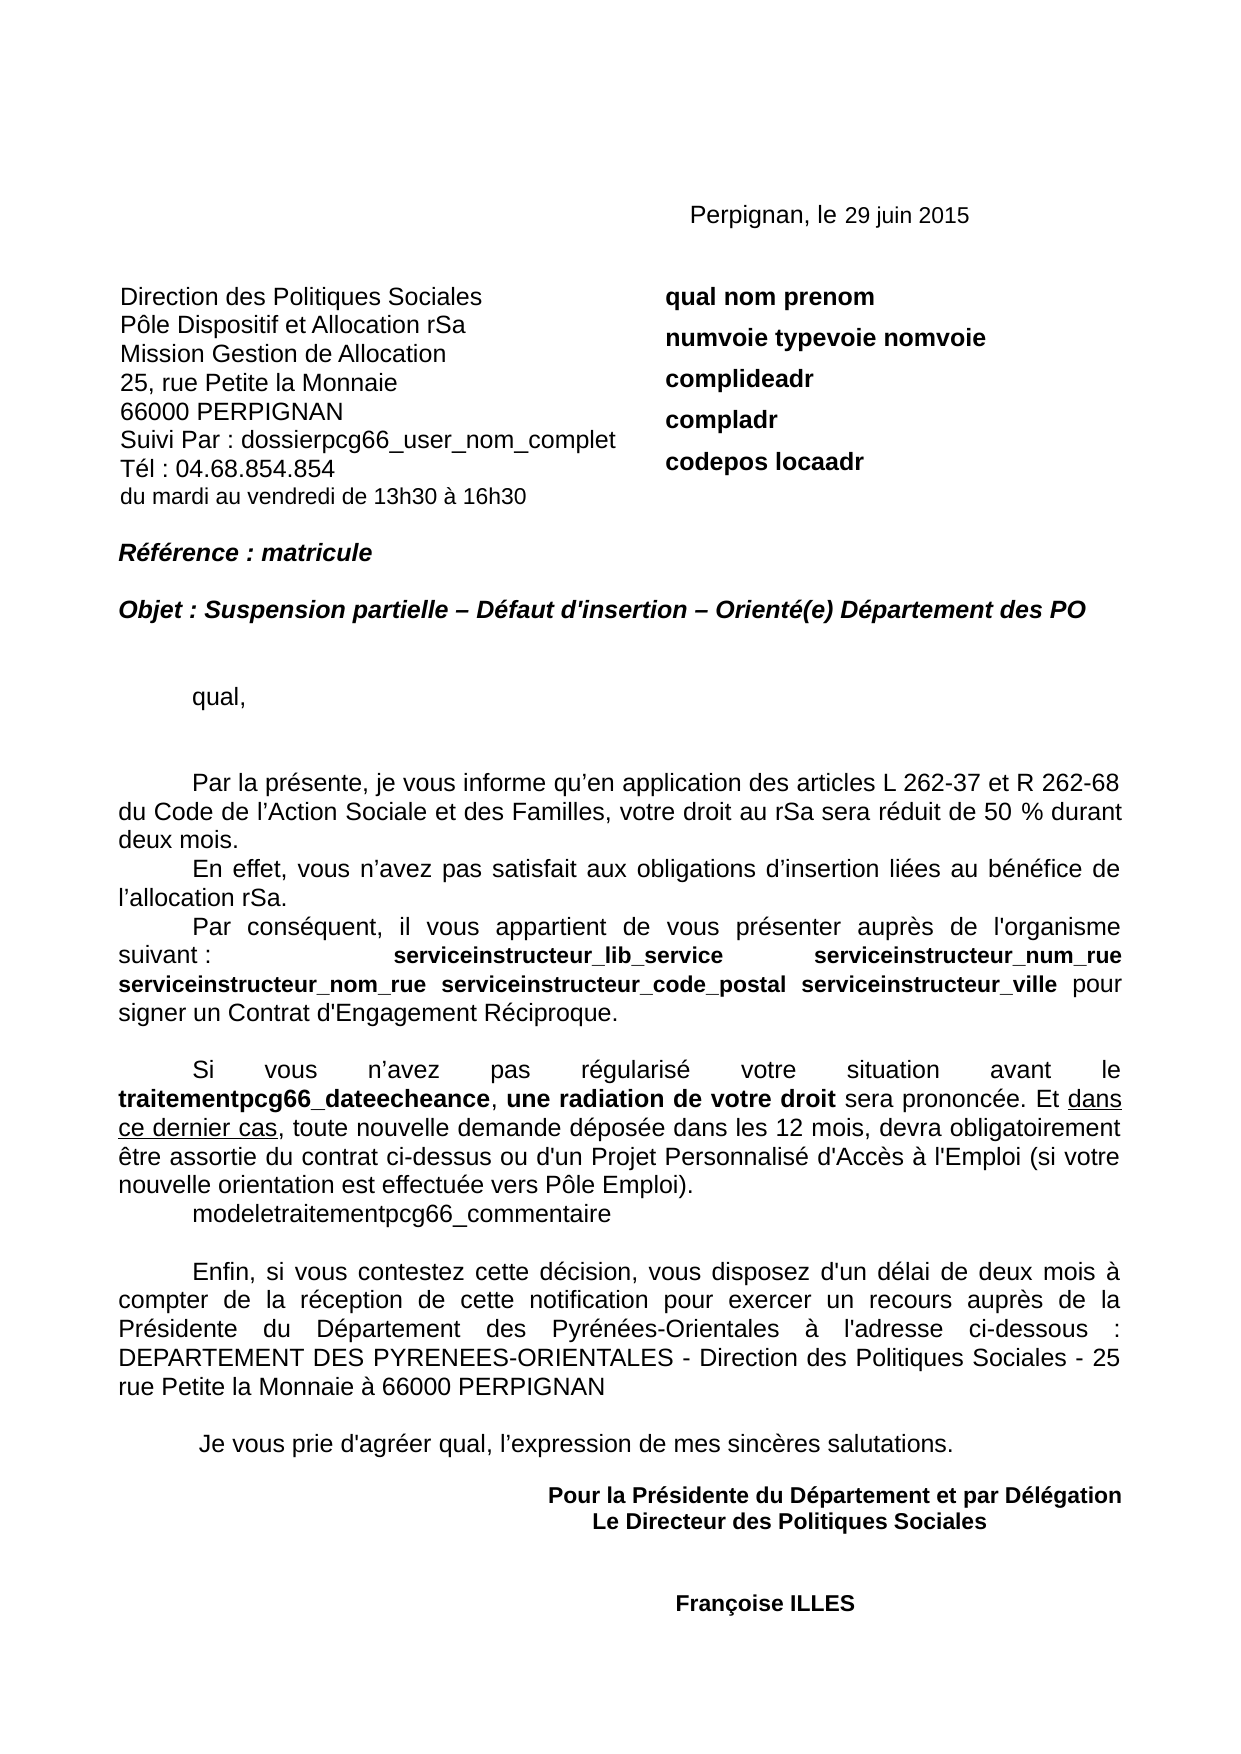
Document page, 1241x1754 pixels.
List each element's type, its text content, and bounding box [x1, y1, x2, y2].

text Si vous n’avez pas régularisé votre situation avant le traitementpcg66_dateecheance, une radiation de votre droit sera prononcée. Et dans ce dernier cas, toute nouvelle demande déposée dans les 12 mois, devra obligatoirement être assortie du contrat ci-dessus ou d'un Projet Personnalisé d'Accès à l'Emploi (si votre nouvelle orientation est effectuée vers Pôle Emploi). [118, 1055, 1122, 1199]
table_header qual nom prenom numvoie typevoie nomvoie complideadr compladr codepos locaadr [664, 281, 1076, 509]
text Par la présente, je vous informe qu’en application des articles L 262-37 et R 262-68 du Code de l’Action Sociale et des Familles, votre droit au rSa sera réduit de 50 % durant deux mois. [118, 768, 1122, 854]
text Par conséquent, il vous appartient de vous présenter auprès de l'organisme suivant : serviceinstructeur_lib_service serviceinstructeur_num_rue serviceinstructeur_nom_rue serviceinstructeur_code_postal serviceinstructeur_ville pour signer un Contrat d'Engagement Réciproque. [118, 912, 1122, 1027]
text Objet : Suspension partielle – Défaut d'insertion – Orienté(e) Département des PO [118, 595, 1122, 624]
table_header Direction des Politiques Sociales Pôle Dispositif et Allocation rSa Mission Gestion de Allocation 25, rue Petite la Monnaie 66000 PERPIGNAN Suivi Par : dossierpcg66_user_nom_complet Tél : 04.68.854.854 du mardi au vendredi de 13h30 à 16h30 [119, 281, 664, 509]
text Je vous prie d'agréer qual, l’expression de mes sincères salutations. [118, 1429, 1122, 1458]
text Le Directeur des Politiques Sociales [118, 1508, 1122, 1534]
text Perpignan, le 29 juin 2015 [118, 200, 1122, 229]
text Françoise ILLES [117, 1590, 1122, 1616]
text dossierpcg66_orgpayeur [192, 739, 1122, 768]
text qual, [118, 682, 1122, 710]
text Référence : matricule [118, 538, 1122, 567]
text modeletraitementpcg66_commentaire [118, 1199, 1122, 1228]
text Enfin, si vous contestez cette décision, vous disposez d'un délai de deux mois à compter de la réception de cette notification pour exercer un recours auprès de la Présidente du Département des Pyrénées-Orientales à l'adresse ci-dessous : DEPARTEMENT DES PYRENEES-ORIENTALES - Direction des Politiques Sociales - 25 rue Petite la Monnaie à 66000 PERPIGNAN [118, 1257, 1122, 1400]
text En effet, vous n’avez pas satisfait aux obligations d’insertion liées au bénéfice de l’allocation rSa. [118, 854, 1122, 912]
text Pour la Présidente du Département et par Délégation [118, 1482, 1122, 1508]
